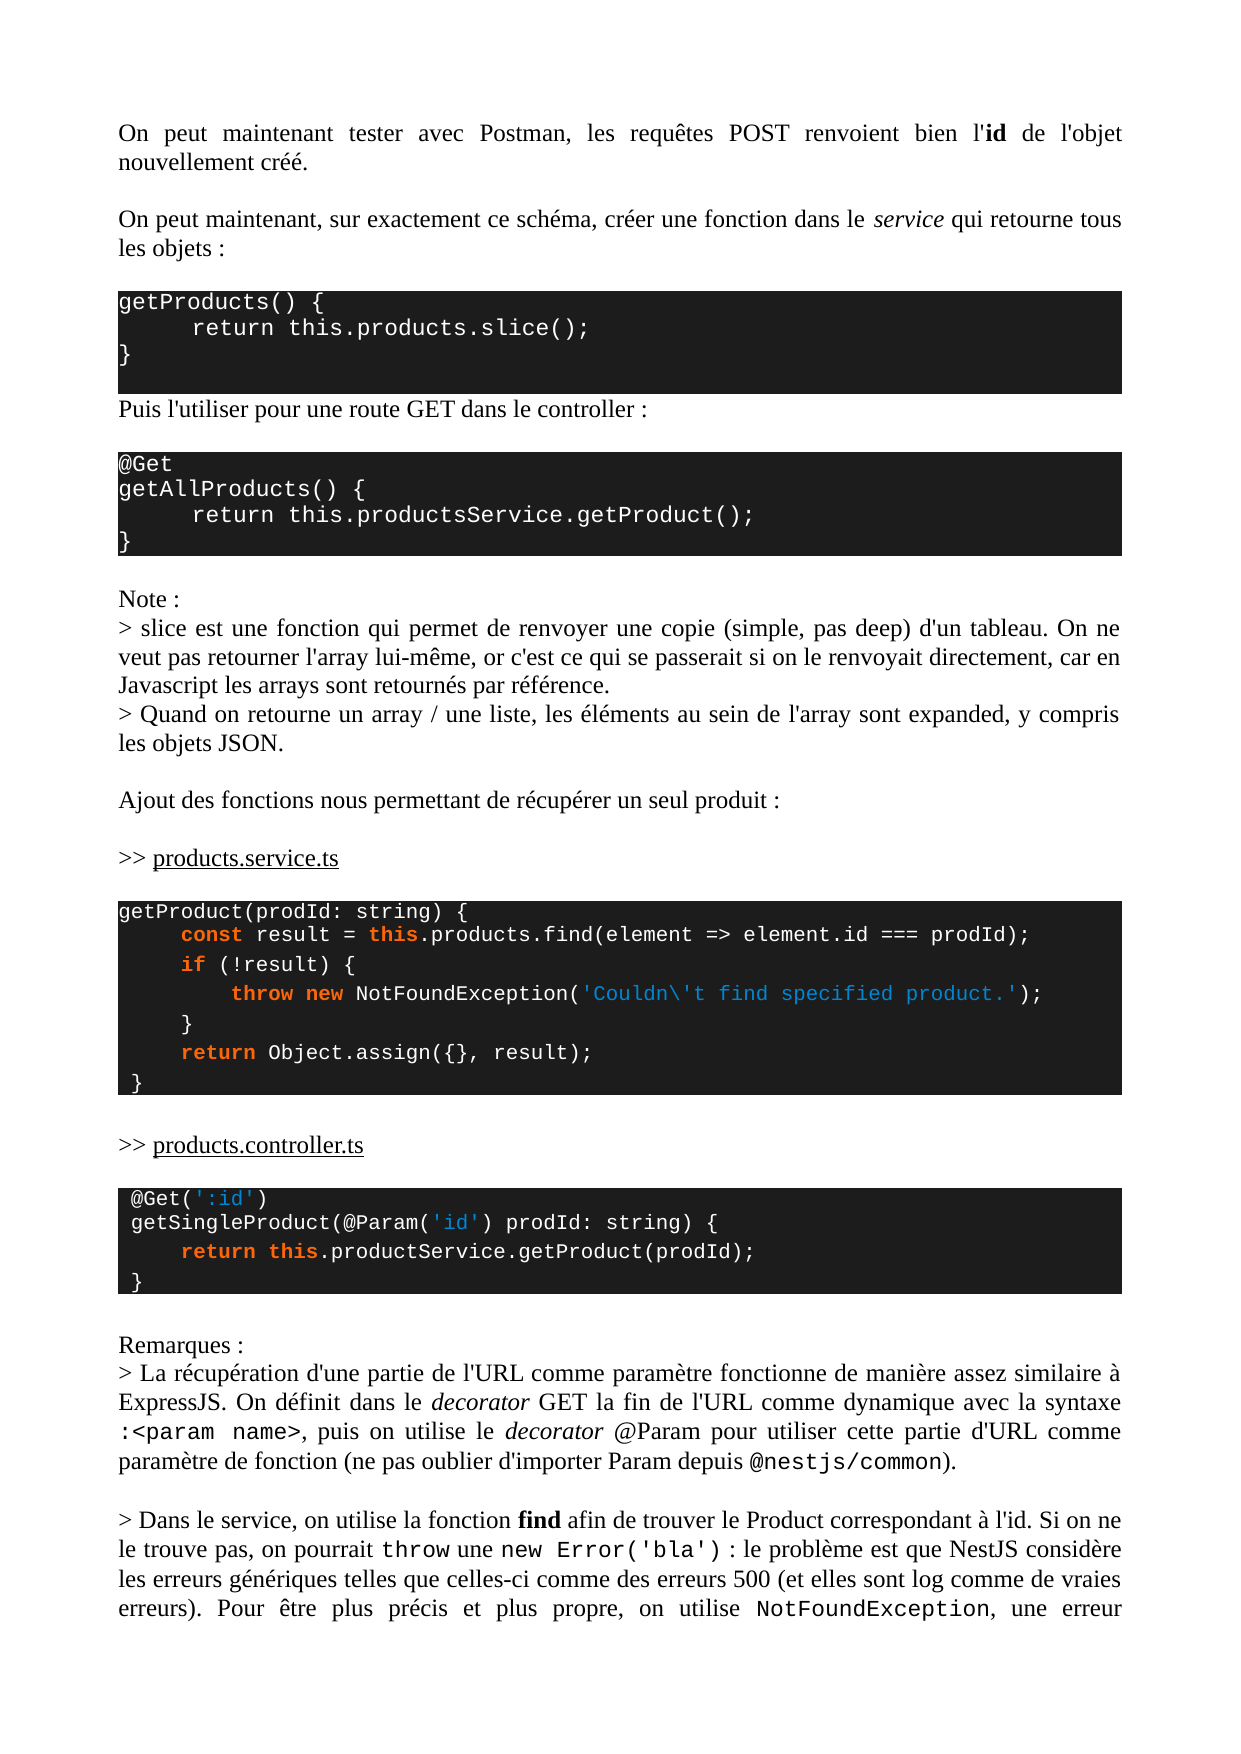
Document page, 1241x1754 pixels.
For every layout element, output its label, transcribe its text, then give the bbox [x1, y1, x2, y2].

text On peut maintenant, sur exactement ce schéma, créer une fonction dans le service qui retourne tous les objets : [118, 204, 1122, 262]
text return this.productsService.getProduct(); [118, 504, 1122, 530]
text getProducts() { [118, 291, 1122, 317]
text } [118, 1013, 1122, 1036]
text return this.products.slice(); [118, 317, 1122, 342]
text Puis l'utiliser pour une route GET dans le controller : [118, 394, 1122, 423]
text @Get [118, 452, 1122, 478]
text return Object.assign({}, result); [118, 1042, 1122, 1066]
text > slice est une fonction qui permet de renvoyer une copie (simple, pas deep) d'un tableau. On ne veut pas retourner l'array lui-même, or c'est ce qui se passerait si on le renvoyait directement, car en Javascript les arrays sont retournés par référence. [118, 613, 1122, 699]
text getSingleProduct(@Param('id') prodId: string) { [118, 1212, 1122, 1235]
text throw new NotFoundException('Couldn\'t find specified product.'); [118, 983, 1122, 1007]
text getAllProducts() { [118, 478, 1122, 504]
text if (!result) { [118, 954, 1122, 977]
text Note : [118, 584, 1122, 613]
text @Get(':id') [118, 1188, 1122, 1212]
text Remarques : [118, 1330, 1122, 1358]
text } [118, 530, 1122, 556]
text return this.productService.getProduct(prodId); [118, 1241, 1122, 1265]
text } [118, 1271, 1122, 1294]
text > Quand on retourne un array / une liste, les éléments au sein de l'array sont expanded, y compris les objets JSON. [118, 699, 1122, 757]
text >> products.controller.ts [118, 1131, 1122, 1159]
text Ajout des fonctions nous permettant de récupérer un seul produit : [118, 786, 1122, 814]
text > Dans le service, on utilise la fonction find afin de trouver le Product correspondant à l'id. Si on ne le trouve pas, on pourrait throw une new Error('bla') : le problème est que NestJS considère les erreurs génériques telles que celles-ci comme des erreurs 500 (et elles sont log comme de vraies erreurs). Pour être plus précis et plus propre, on utilise NotFoundException, une erreur [118, 1505, 1122, 1623]
text > La récupération d'une partie de l'URL comme paramètre fonctionne de manière assez similaire à ExpressJS. On définit dans le decorator GET la fin de l'URL comme dynamique avec la syntaxe :<param name>, puis on utilise le decorator @Param pour utiliser cette partie d'URL comme paramètre de fonction (ne pas oublier d'importer Param depuis @nestjs/common). [118, 1358, 1122, 1476]
text } [118, 1072, 1122, 1095]
text const result = this.products.find(element => element.id === prodId); [118, 924, 1122, 948]
text On peut maintenant tester avec Postman, les requêtes POST renvoient bien l'id de l'objet nouvellement créé. [118, 118, 1122, 176]
text } [118, 342, 1122, 368]
text >> products.service.ts [118, 843, 1122, 872]
text getProduct(prodId: string) { [118, 901, 1122, 924]
